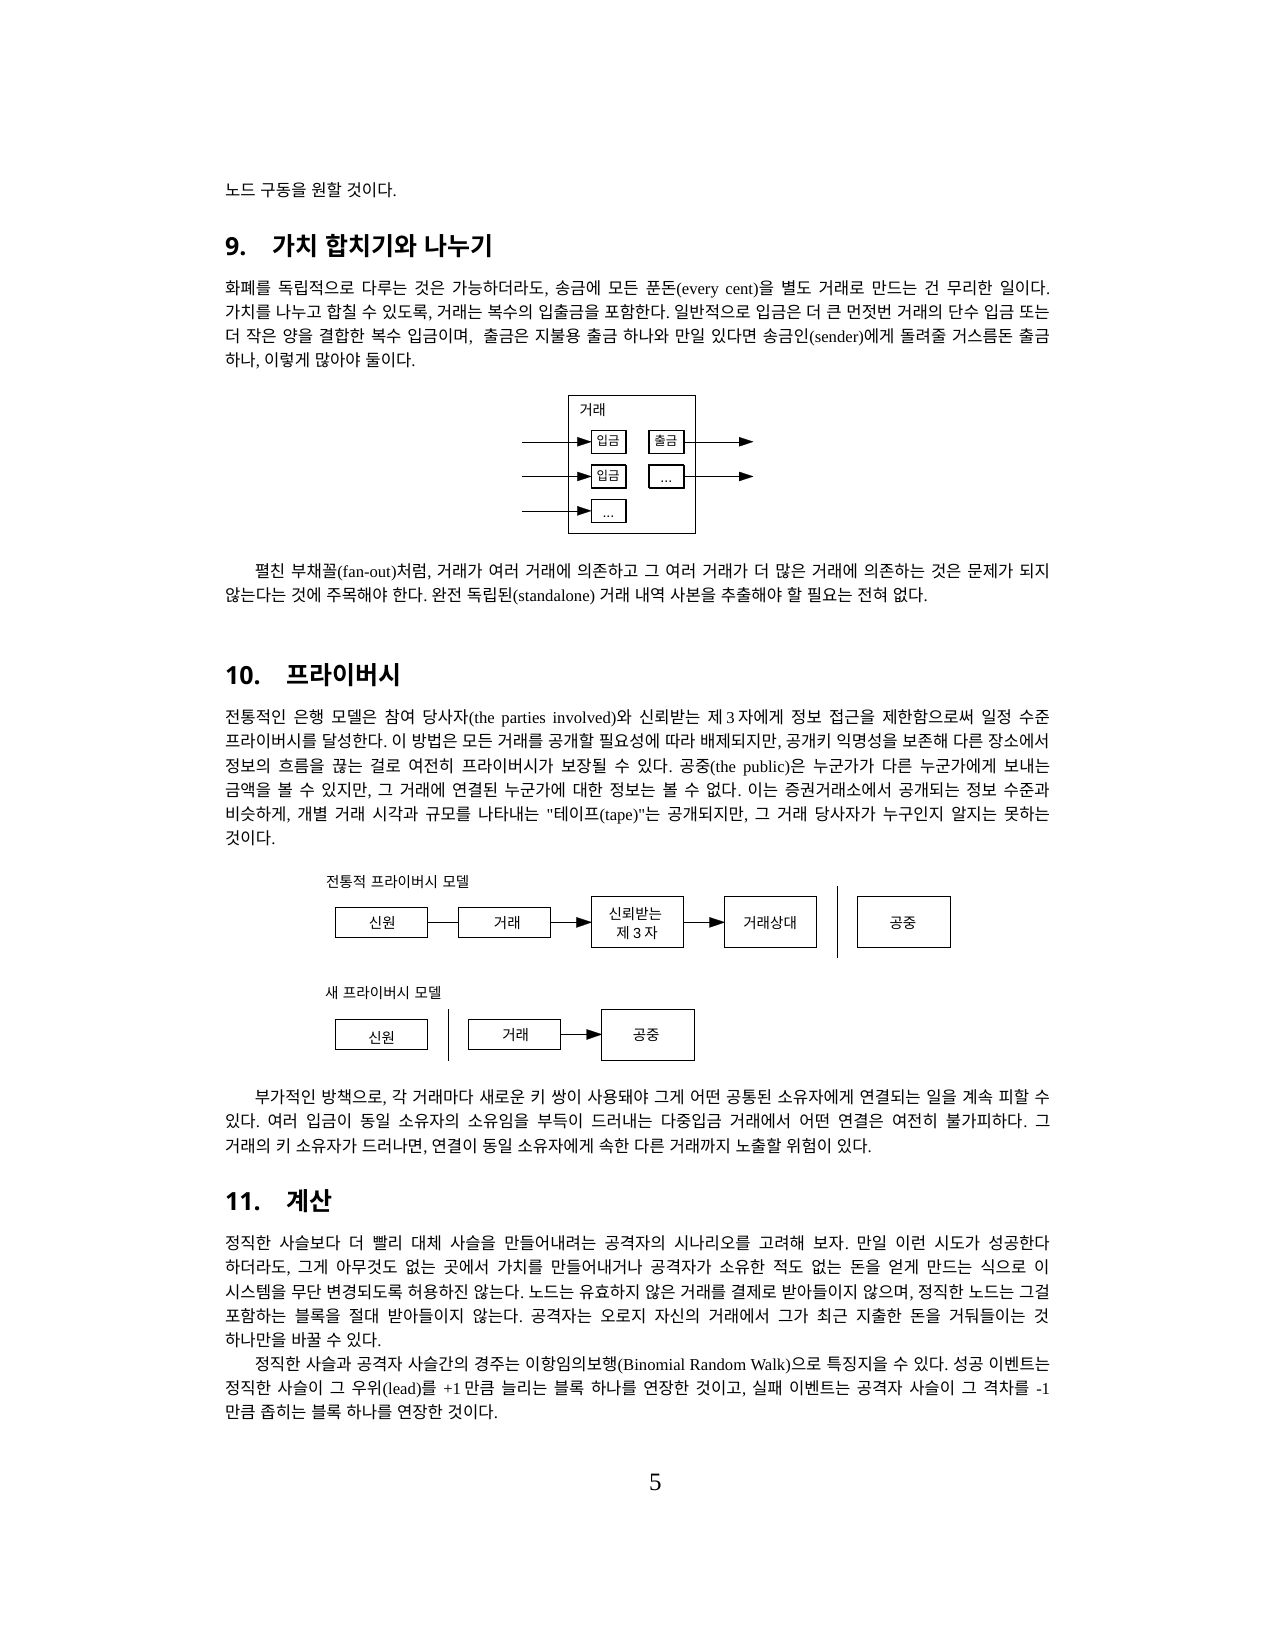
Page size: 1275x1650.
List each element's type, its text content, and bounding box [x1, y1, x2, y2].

text 전통적인 은행 모델은 참여 당사자(the parties involved)와 신뢰받는 제3자에게 정보 접근을 제한함으로써 일정 수준 프라이버시를 달성한다. 이 방법은 모든 거래를 공개할 필요성에 따라 배제되지만, 공개키 익명성을 보존해 다른 장소에서 정보의 흐름을 끊는 걸로 여전히 프라이버시가 보장될 수 있다. 공중(the public)은 누군가가 다른 누군가에게 보내는 금액을 볼 수 있지만, 그 거래에 연결된 누군가에 대한 정보는 볼 수 없다. 이는 증권거래소에서 공개되는 정보 수준과 비슷하게, 개별 거래 시각과 규모를 나타내는 "테이프(tape)"는 공개되지만, 그 거래 당사자가 누구인지 알지는 못하는 것이다. [225, 704, 1050, 849]
text 노드 구동을 원할 것이다. [225, 177, 1050, 201]
text 정직한 사슬과 공격자 사슬간의 경주는 이항임의보행(Binomial Random Walk)으로 특징지을 수 있다. 성공 이벤트는 정직한 사슬이 그 우위(lead)를 +1만큼 늘리는 블록 하나를 연장한 것이고, 실패 이벤트는 공격자 사슬이 그 격차를 -1만큼 좁히는 블록 하나를 연장한 것이다. [225, 1351, 1050, 1424]
text 화폐를 독립적으로 다루는 것은 가능하더라도, 송금에 모든 푼돈(every cent)을 별도 거래로 만드는 건 무리한 일이다. 가치를 나누고 합칠 수 있도록, 거래는 복수의 입출금을 포함한다. 일반적으로 입금은 더 큰 먼젓번 거래의 단수 입금 또는 더 작은 양을 결합한 복수 입금이며, 출금은 지불용 출금 하나와 만일 있다면 송금인(sender)에게 돌려줄 거스름돈 출금 하나, 이렇게 많아야 둘이다. [225, 275, 1050, 371]
subtitle 11. 계산 [225, 1182, 1050, 1218]
subtitle 10. 프라이버시 [225, 656, 1050, 692]
text 부가적인 방책으로, 각 거래마다 새로운 키 쌍이 사용돼야 그게 어떤 공통된 소유자에게 연결되는 일을 계속 피할 수 있다. 여러 입금이 동일 소유자의 소유임을 부득이 드러내는 다중입금 거래에서 어떤 연결은 여전히 불가피하다. 그 거래의 키 소유자가 드러나면, 연결이 동일 소유자에게 속한 다른 거래까지 노출할 위험이 있다. [225, 1084, 1050, 1157]
subtitle 9. 가치 합치기와 나누기 [225, 226, 1050, 262]
text 펼친 부채꼴(fan-out)처럼, 거래가 여러 거래에 의존하고 그 여러 거래가 더 많은 거래에 의존하는 것은 문제가 되지 않는다는 것에 주목해야 한다. 완전 독립된(standalone) 거래 내역 사본을 추출해야 할 필요는 전혀 없다. [225, 558, 1050, 607]
text 정직한 사슬보다 더 빨리 대체 사슬을 만들어내려는 공격자의 시나리오를 고려해 보자. 만일 이런 시도가 성공한다 하더라도, 그게 아무것도 없는 곳에서 가치를 만들어내거나 공격자가 소유한 적도 없는 돈을 얻게 만드는 식으로 이 시스템을 무단 변경되도록 허용하진 않는다. 노드는 유효하지 않은 거래를 결제로 받아들이지 않으며, 정직한 노드는 그걸 포함하는 블록을 절대 받아들이지 않는다. 공격자는 오로지 자신의 거래에서 그가 최근 지출한 돈을 거둬들이는 것 하나만을 바꿀 수 있다. [225, 1230, 1050, 1351]
